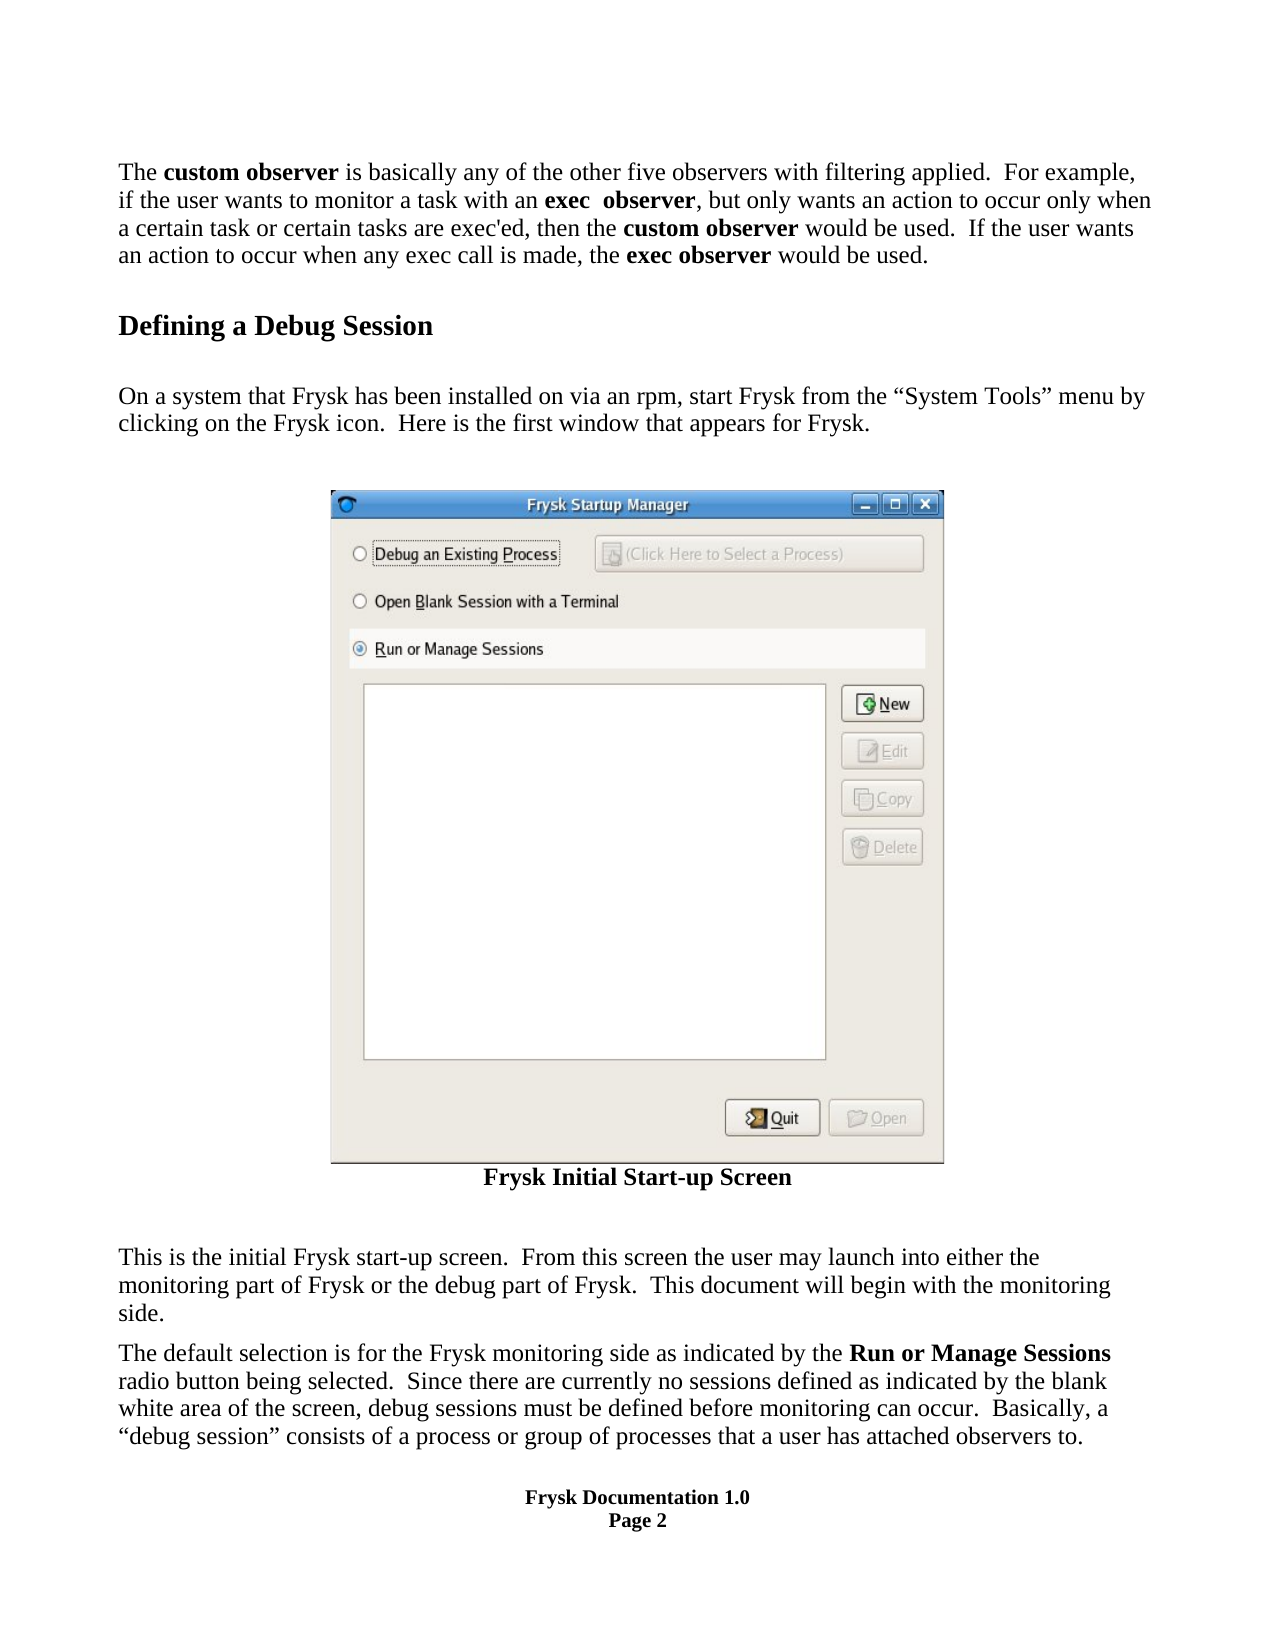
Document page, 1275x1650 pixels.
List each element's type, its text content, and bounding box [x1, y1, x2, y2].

text This is the initial Frysk start-up screen. From this screen the user may launch into either the monitoring part of Frysk or the debug part of Frysk. This document will begin with the monitoring side. [118, 1243, 1157, 1327]
text Defining a Debug Session [118, 309, 1157, 342]
text The default selection is for the Frysk monitoring side as indicated by the Run or Manage Sessions radio button being selected. Since there are currently no sessions defined as indicated by the blank white area of the screen, debug sessions must be defined before monitoring can occur. Basically, a “debug session” consists of a process or group of processes that a user has attached observers to. [118, 1339, 1157, 1450]
text The custom observer is basically any of the other five observers with filtering applied. For example, if the user wants to monitor a task with an exec observer, but only wants an action to occur only when a certain task or certain tasks are exec'ed, then the custom observer would be used. If the user wants an action to occur when any exec call is made, the exec observer would be used. [118, 158, 1157, 269]
text On a system that Frysk has been installed on via an rpm, start Frysk from the “System Tools” menu by clicking on the Frysk icon. Here is the first window that appears for Frysk. [118, 382, 1157, 437]
picture [330, 490, 945, 1164]
text Frysk Initial Start-up Screen [118, 490, 1157, 1191]
